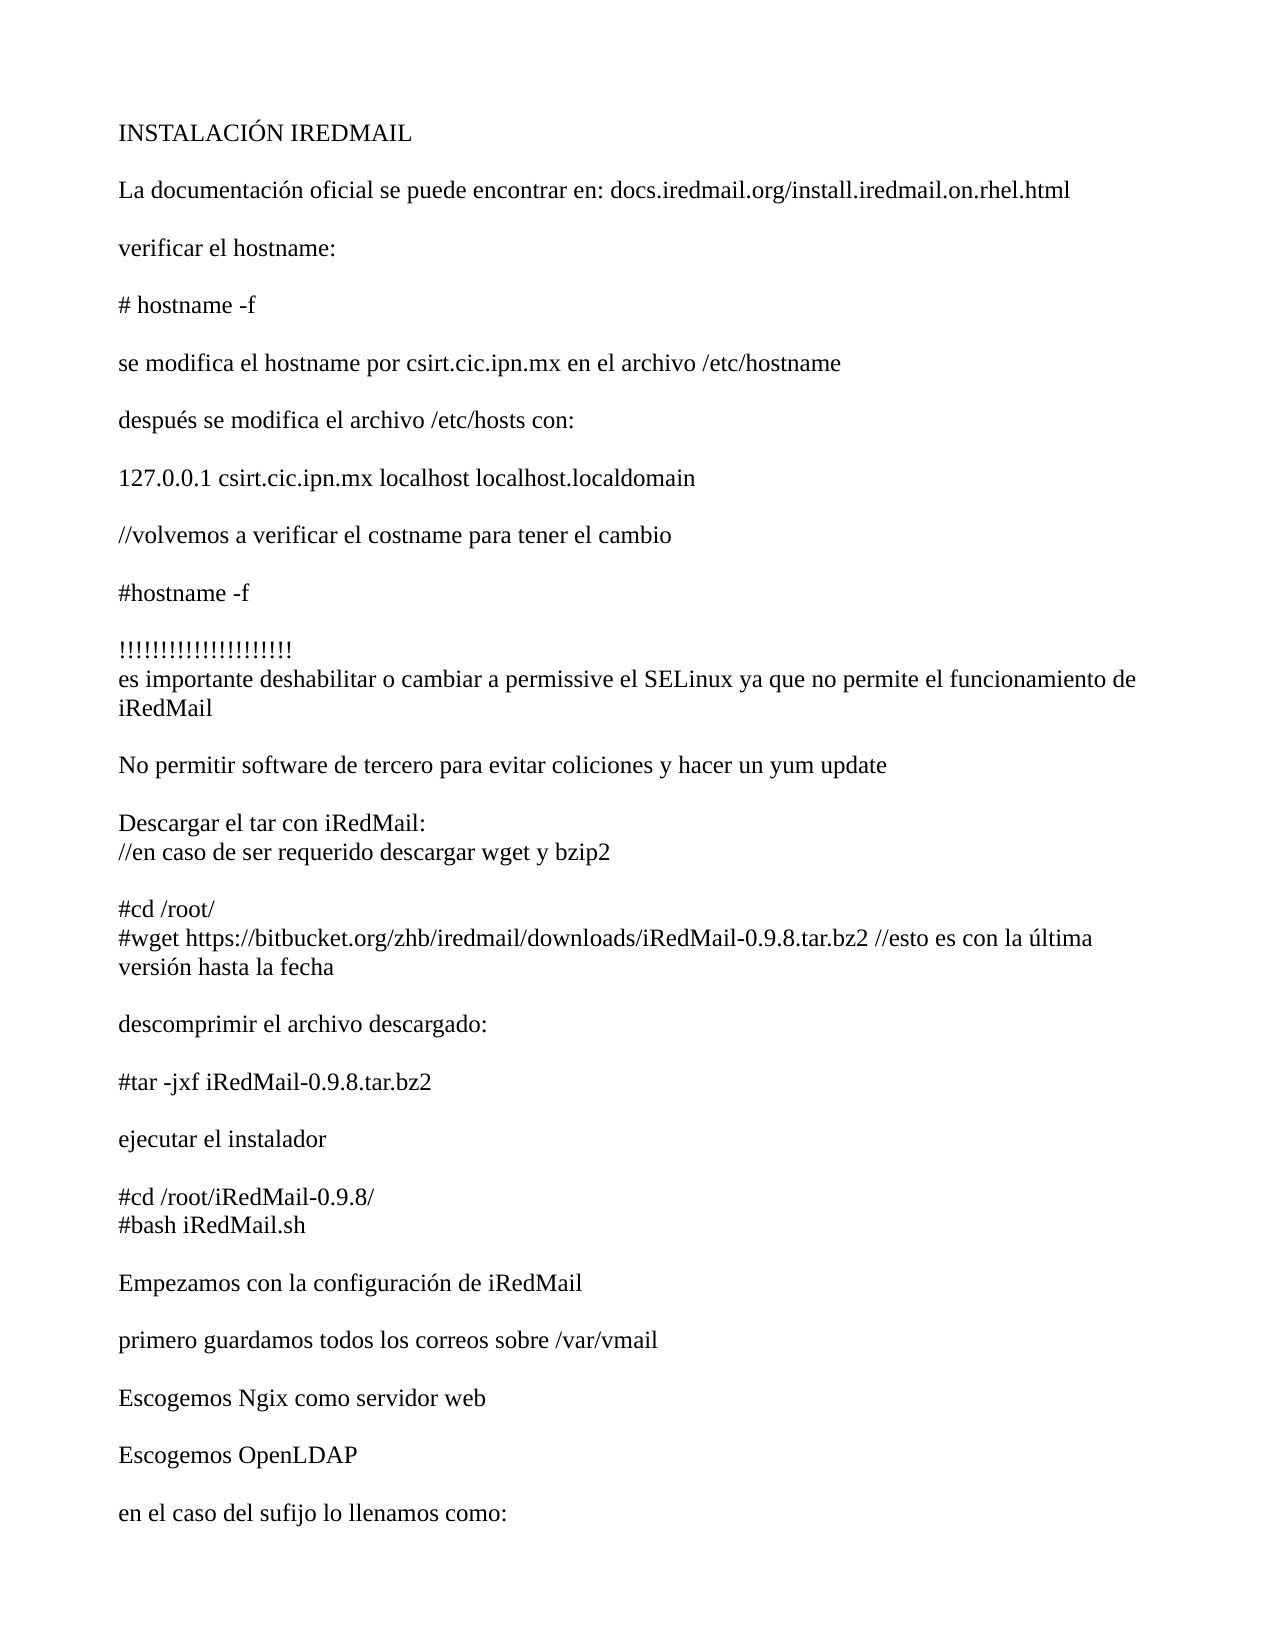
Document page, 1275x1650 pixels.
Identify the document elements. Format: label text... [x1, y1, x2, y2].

text en el caso del sufijo lo llenamos como: [118, 1498, 1157, 1527]
text #wget https://bitbucket.org/zhb/iredmail/downloads/iRedMail-0.9.8.tar.bz2 //esto es con la última versión hasta la fecha [118, 923, 1157, 981]
text primero guardamos todos los correos sobre /var/vmail [118, 1326, 1157, 1354]
text es importante deshabilitar o cambiar a permissive el SELinux ya que no permite el funcionamiento de iRedMail [118, 664, 1157, 722]
text verificar el hostname: [118, 233, 1157, 262]
text //en caso de ser requerido descargar wget y bzip2 [118, 837, 1157, 866]
text ejecutar el instalador [118, 1124, 1157, 1153]
text Empezamos con la configuración de iRedMail [118, 1268, 1157, 1297]
text Descargar el tar con iRedMail: [118, 808, 1157, 837]
text #tar -jxf iRedMail-0.9.8.tar.bz2 [118, 1067, 1157, 1096]
text INSTALACIÓN IREDMAIL [118, 118, 1157, 147]
text Escogemos OpenLDAP [118, 1441, 1157, 1469]
text #cd /root/iRedMail-0.9.8/ [118, 1182, 1157, 1211]
text #hostname -f [118, 578, 1157, 607]
text descomprimir el archivo descargado: [118, 1009, 1157, 1038]
text 127.0.0.1 csirt.cic.ipn.mx localhost localhost.localdomain [118, 463, 1157, 492]
text #bash iRedMail.sh [118, 1211, 1157, 1239]
text después se modifica el archivo /etc/hosts con: [118, 406, 1157, 434]
text !!!!!!!!!!!!!!!!!!!!! [118, 636, 1157, 664]
text # hostname -f [118, 291, 1157, 319]
text //volvemos a verificar el costname para tener el cambio [118, 521, 1157, 549]
text No permitir software de tercero para evitar coliciones y hacer un yum update [118, 751, 1157, 779]
text La documentación oficial se puede encontrar en: docs.iredmail.org/install.iredmail.on.rhel.html [118, 176, 1157, 204]
text #cd /root/ [118, 894, 1157, 923]
text Escogemos Ngix como servidor web [118, 1383, 1157, 1412]
text se modifica el hostname por csirt.cic.ipn.mx en el archivo /etc/hostname [118, 348, 1157, 377]
